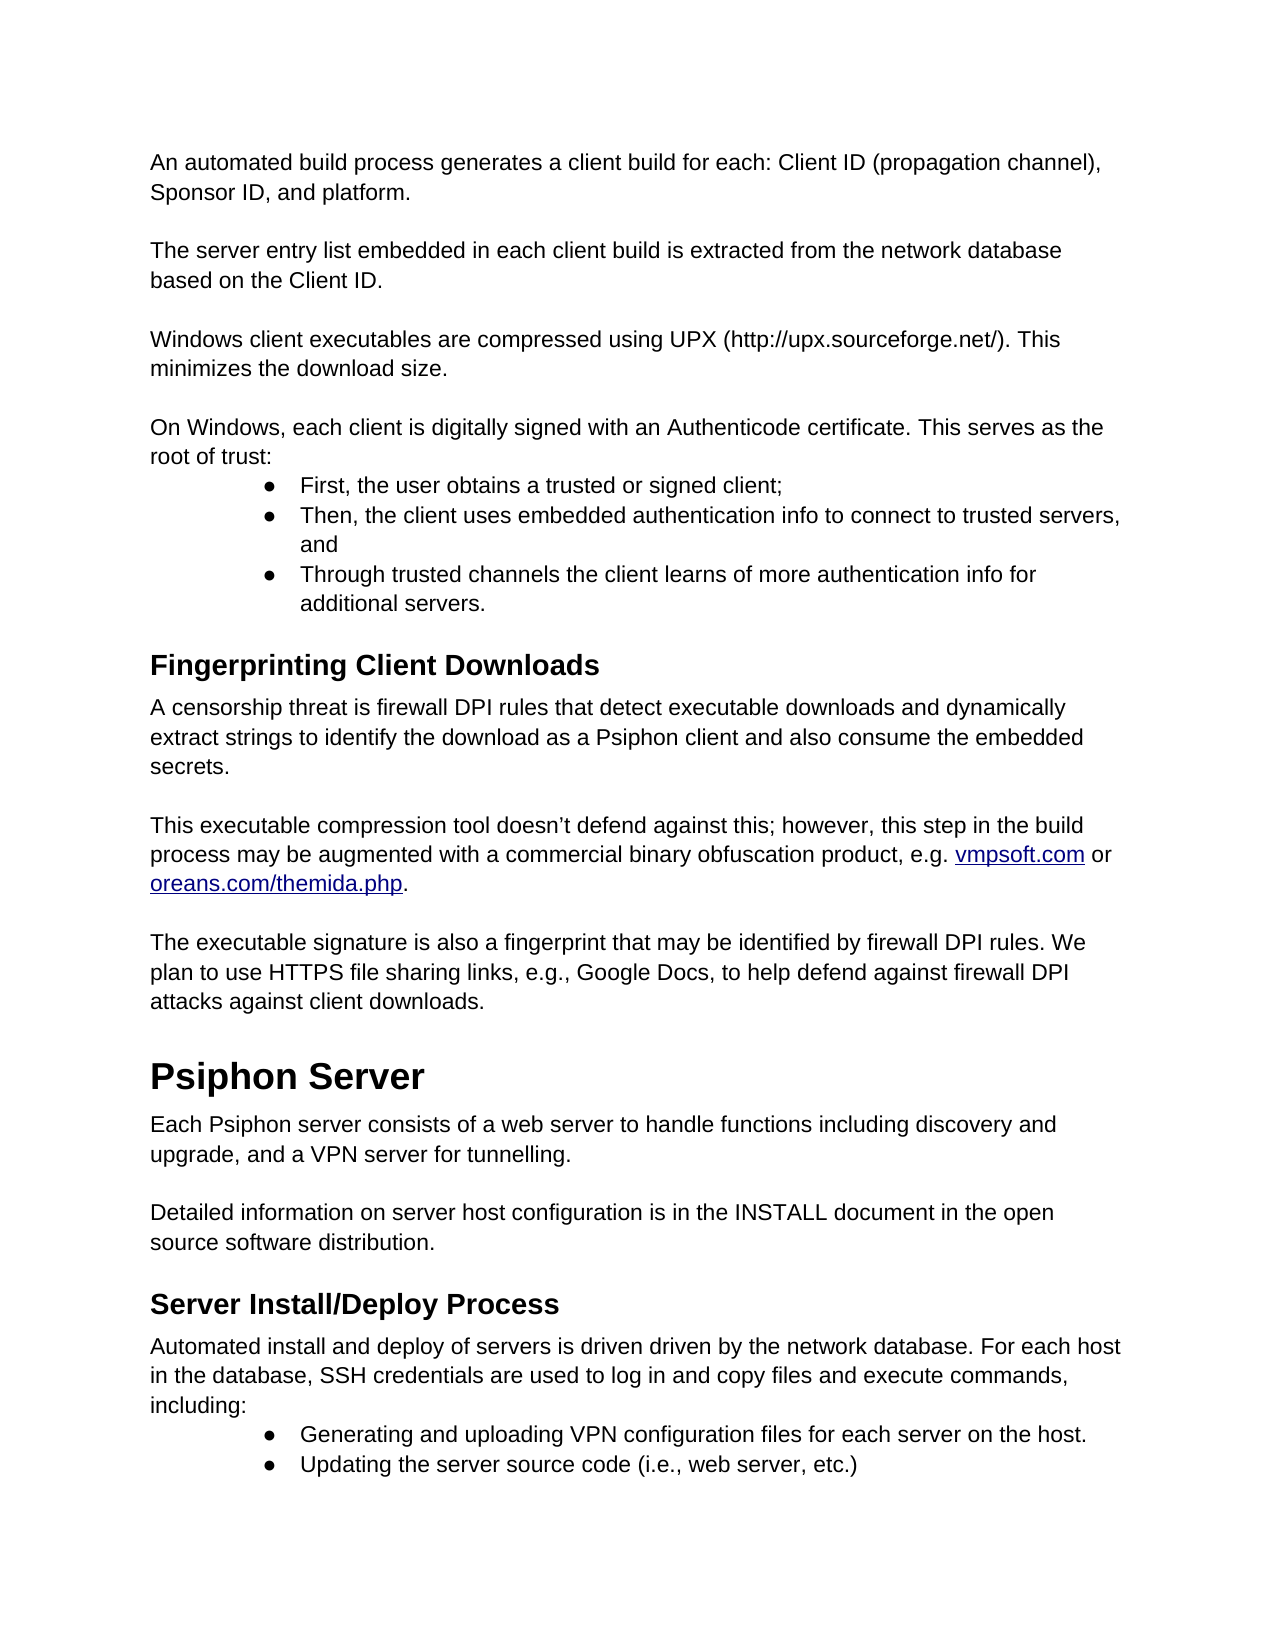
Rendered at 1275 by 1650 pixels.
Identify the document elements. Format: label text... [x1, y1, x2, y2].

subtitle Server Install/Deploy Process [150, 1288, 1125, 1321]
list Updating the server source code (i.e., web server, etc.) [262, 1451, 1125, 1477]
text Automated install and deploy of servers is driven driven by the network database. For each host in the database, SSH credentials are used to log in and copy files and execute commands, including: [150, 1334, 1125, 1418]
text The executable signature is also a fingerprint that may be identified by firewall DPI rules. We plan to use HTTPS file sharing links, e.g., Google Docs, to help defend against firewall DPI attacks against client downloads. [150, 930, 1125, 1014]
text Each Psiphon server consists of a web server to handle functions including discovery and upgrade, and a VPN server for tunnelling. [150, 1112, 1125, 1167]
text This executable compression tool doesn’t defend against this; however, this step in the build process may be augmented with a commercial binary obfuscation product, e.g. vmpsoft.com or oreans.com/themida.php. [150, 812, 1125, 897]
list First, the user obtains a trusted or signed client; [262, 473, 1125, 499]
text Windows client executables are compressed using UPX (http://upx.sourceforge.net/). This minimizes the download size. [150, 326, 1125, 381]
subtitle Fingerprinting Client Downloads [150, 649, 1125, 682]
text Detailed information on server host configuration is in the INSTALL document in the open source software distribution. [150, 1200, 1125, 1255]
text The server entry list embedded in each client build is extracted from the network database based on the Client ID. [150, 238, 1125, 293]
list Through trusted channels the client learns of more authentication info for additional servers. [262, 561, 1125, 616]
text On Windows, each client is digitally signed with an Authenticode certificate. This serves as the root of trust: [150, 414, 1125, 469]
text A censorship threat is firewall DPI rules that detect executable downloads and dynamically extract strings to identify the download as a Psiphon client and also consume the embedded secrets. [150, 695, 1125, 779]
list Then, the client uses embedded authentication info to connect to trusted servers, and [262, 502, 1125, 557]
text An automated build process generates a client build for each: Client ID (propagation channel), Sponsor ID, and platform. [150, 150, 1125, 205]
subtitle Psiphon Server [150, 1056, 1125, 1097]
list Generating and uploading VPN configuration files for each server on the host. [262, 1422, 1125, 1447]
